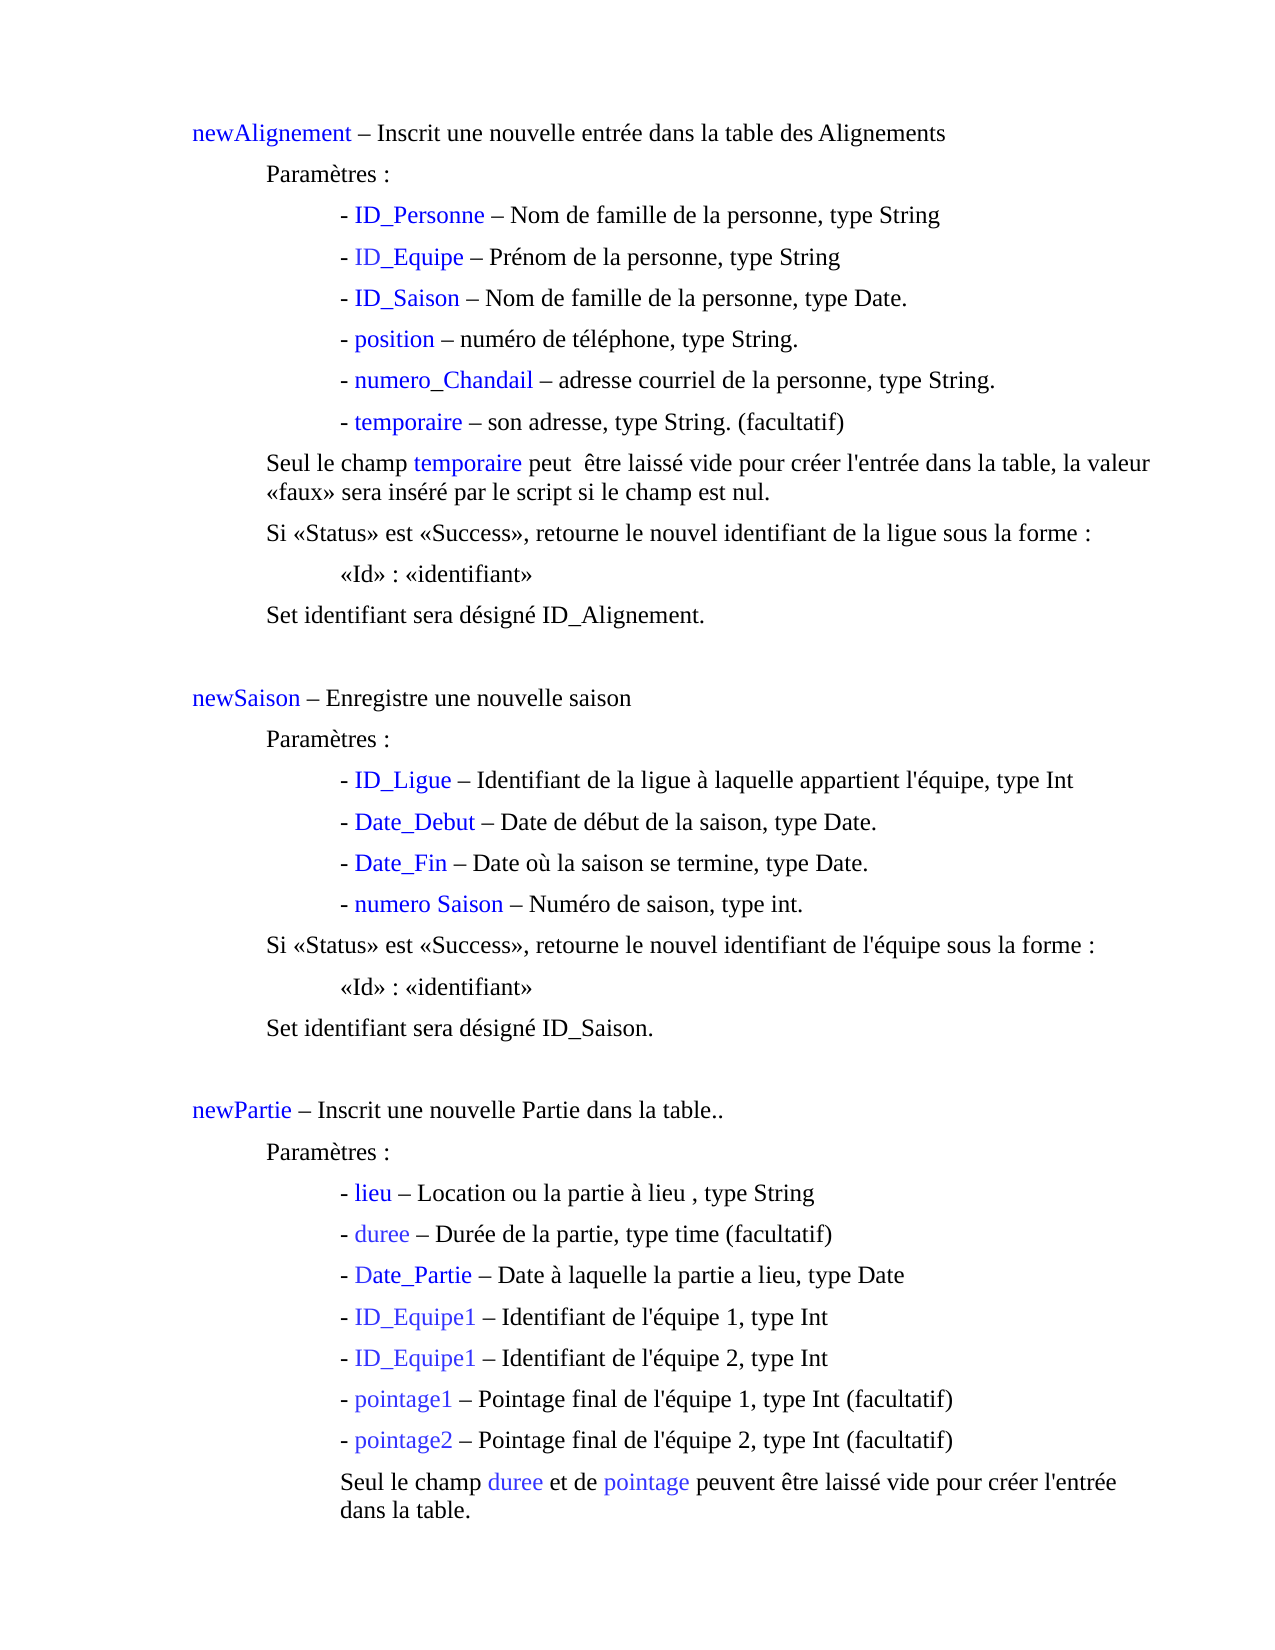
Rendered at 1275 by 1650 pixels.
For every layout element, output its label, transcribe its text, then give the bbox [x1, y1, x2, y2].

text - pointage1 – Pointage final de l'équipe 1, type Int (facultatif) [340, 1384, 1157, 1413]
text - position – numéro de téléphone, type String. [340, 324, 1157, 353]
text Paramètres : [266, 724, 1157, 753]
text - ID_Saison – Nom de famille de la personne, type Date. [340, 283, 1157, 312]
text - pointage2 – Pointage final de l'équipe 2, type Int (facultatif) [340, 1426, 1157, 1454]
text Paramètres : [266, 159, 1157, 188]
text Seul le champ temporaire peut être laissé vide pour créer l'entrée dans la table, la valeur «faux» sera inséré par le script si le champ est nul. [266, 448, 1157, 506]
text - ID_Ligue – Identifiant de la ligue à laquelle appartient l'équipe, type Int [340, 766, 1157, 794]
text Si «Status» est «Success», retourne le nouvel identifiant de la ligue sous la forme : [266, 518, 1157, 547]
text newAlignement – Inscrit une nouvelle entrée dans la table des Alignements [118, 118, 1157, 147]
text - lieu – Location ou la partie à lieu , type String [340, 1178, 1157, 1207]
text newPartie – Inscrit une nouvelle Partie dans la table.. [118, 1096, 1157, 1124]
text - ID_Equipe1 – Identifiant de l'équipe 1, type Int [340, 1302, 1157, 1331]
text - ID_Personne – Nom de famille de la personne, type String [340, 201, 1157, 229]
text «Id» : «identifiant» [340, 972, 1157, 1001]
text «Id» : «identifiant» [340, 559, 1157, 588]
text Si «Status» est «Success», retourne le nouvel identifiant de l'équipe sous la forme : [266, 931, 1157, 959]
text - ID_Equipe – Prénom de la personne, type String [340, 242, 1157, 271]
text Seul le champ duree et de pointage peuvent être laissé vide pour créer l'entrée dans la table. [340, 1467, 1157, 1524]
text Set identifiant sera désigné ID_Alignement. [266, 601, 1157, 629]
text - ID_Equipe1 – Identifiant de l'équipe 2, type Int [340, 1343, 1157, 1372]
text Paramètres : [266, 1137, 1157, 1166]
text - Date_Fin – Date où la saison se termine, type Date. [340, 848, 1157, 877]
text - Date_Debut – Date de début de la saison, type Date. [340, 807, 1157, 836]
text Set identifiant sera désigné ID_Saison. [266, 1013, 1157, 1042]
text newSaison – Enregistre une nouvelle saison [118, 683, 1157, 712]
text - numero Saison – Numéro de saison, type int. [340, 889, 1157, 918]
text - temporaire – son adresse, type String. (facultatif) [340, 407, 1157, 436]
text - numero_Chandail – adresse courriel de la personne, type String. [340, 366, 1157, 394]
text - duree – Durée de la partie, type time (facultatif) [340, 1219, 1157, 1248]
text - Date_Partie – Date à laquelle la partie a lieu, type Date [340, 1261, 1157, 1289]
